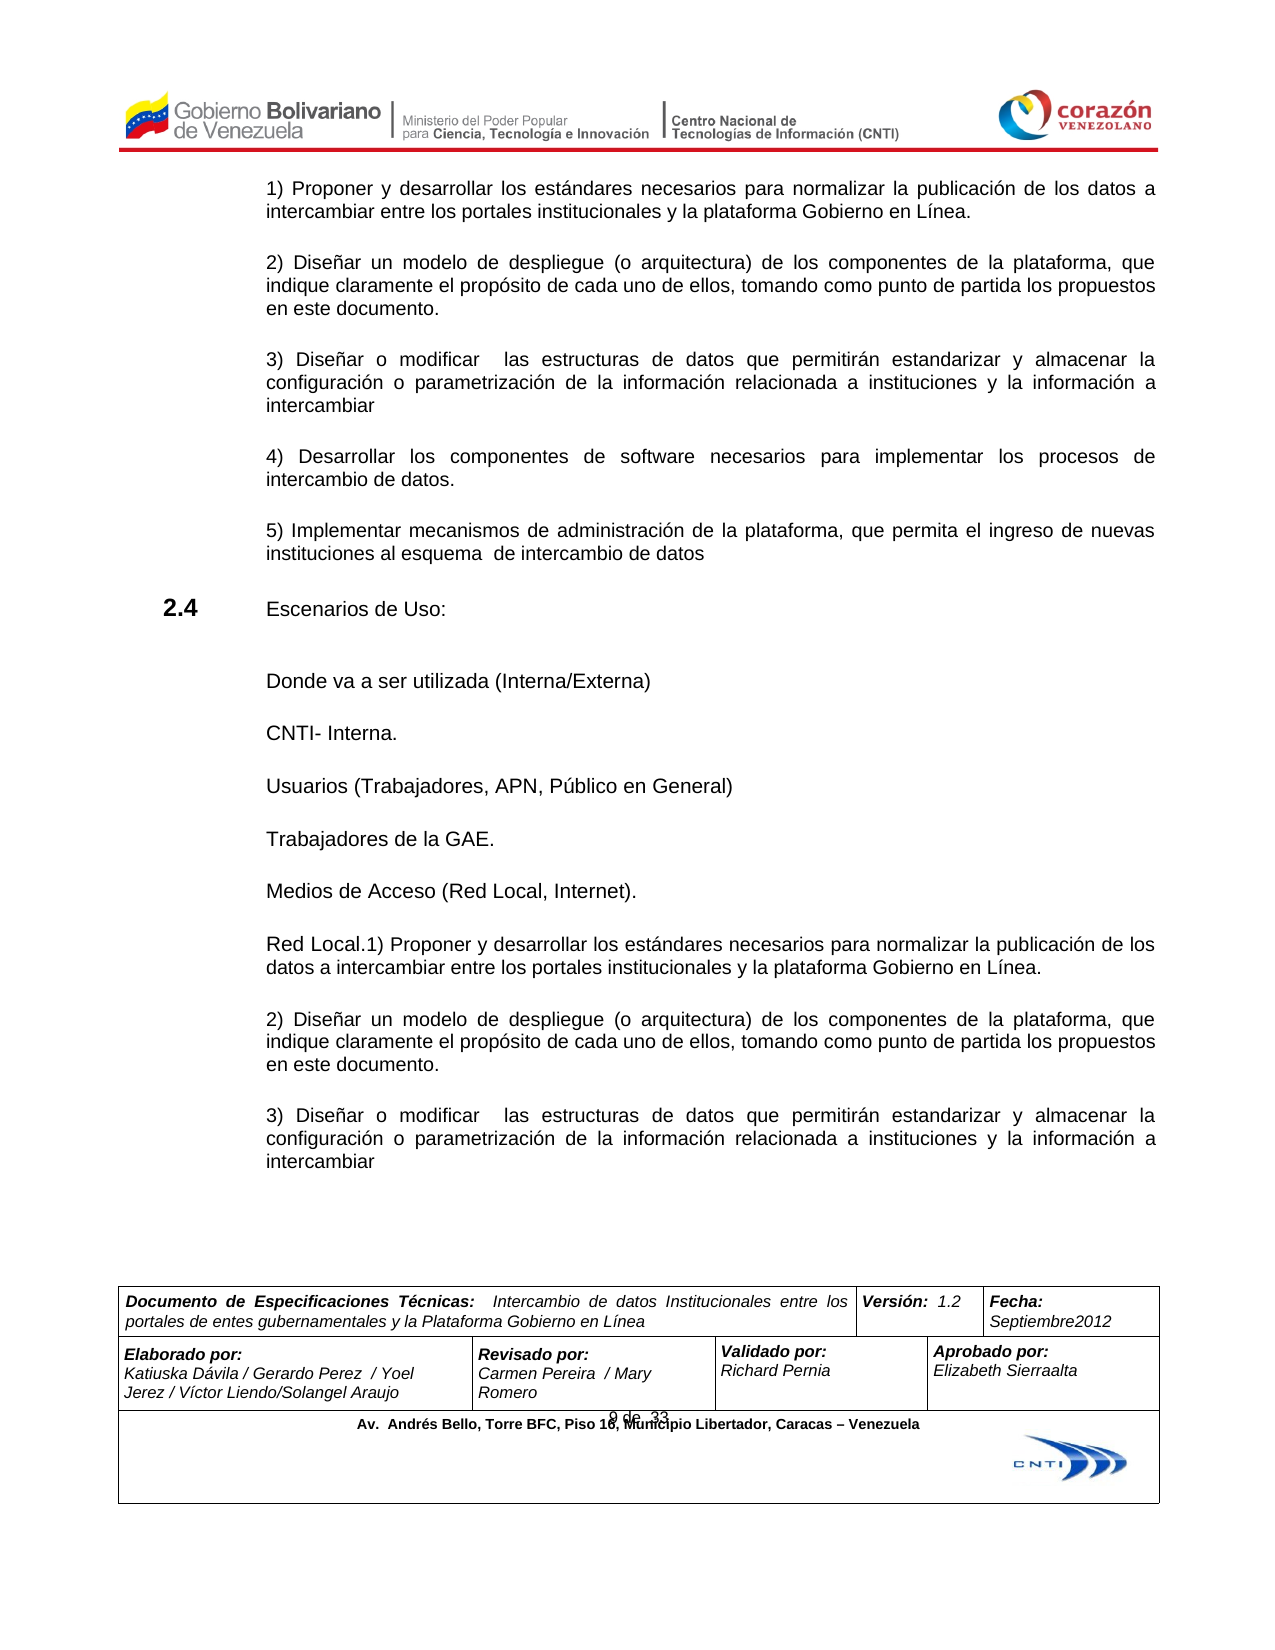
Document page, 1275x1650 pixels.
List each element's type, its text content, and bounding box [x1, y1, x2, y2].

text 3) Diseñar o modificar las estructuras de datos que permitirán estandarizar y almacenar la configuración o parametrización de la información relacionada a instituciones y la información a intercambiar [266, 348, 1157, 416]
text Trabajadores de la GAE. [266, 827, 1157, 851]
text 2) Diseñar un modelo de despliegue (o arquitectura) de los componentes de la plataforma, que indique claramente el propósito de cada uno de ellos, tomando como punto de partida los propuestos en este documento. [266, 1007, 1157, 1076]
text 2) Diseñar un modelo de despliegue (o arquitectura) de los componentes de la plataforma, que indique claramente el propósito de cada uno de ellos, tomando como punto de partida los propuestos en este documento. [266, 251, 1157, 319]
subtitle Escenarios de Uso: [156, 593, 1157, 622]
list 1) Proponer y desarrollar los estándares necesarios para normalizar la publicación de los datos a intercambiar entre los portales institucionales y la plataforma Gobierno en Línea. [266, 177, 1157, 222]
text Donde va a ser utilizada (Interna/Externa) [266, 668, 1157, 692]
text 5) Implementar mecanismos de administración de la plataforma, que permita el ingreso de nuevas instituciones al esquema de intercambio de datos [266, 519, 1157, 564]
text Red Local.1) Proponer y desarrollar los estándares necesarios para normalizar la publicación de los datos a intercambiar entre los portales institucionales y la plataforma Gobierno en Línea. [266, 932, 1157, 979]
text 4) Desarrollar los componentes de software necesarios para implementar los procesos de intercambio de datos. [266, 445, 1157, 490]
picture [999, 1429, 1143, 1486]
text CNTI- Interna. [266, 721, 1157, 745]
text Usuarios (Trabajadores, APN, Público en General) [266, 774, 1157, 798]
picture [119, 82, 1159, 152]
text 3) Diseñar o modificar las estructuras de datos que permitirán estandarizar y almacenar la configuración o parametrización de la información relacionada a instituciones y la información a intercambiar [266, 1104, 1157, 1172]
text Medios de Acceso (Red Local, Internet). [266, 879, 1157, 903]
